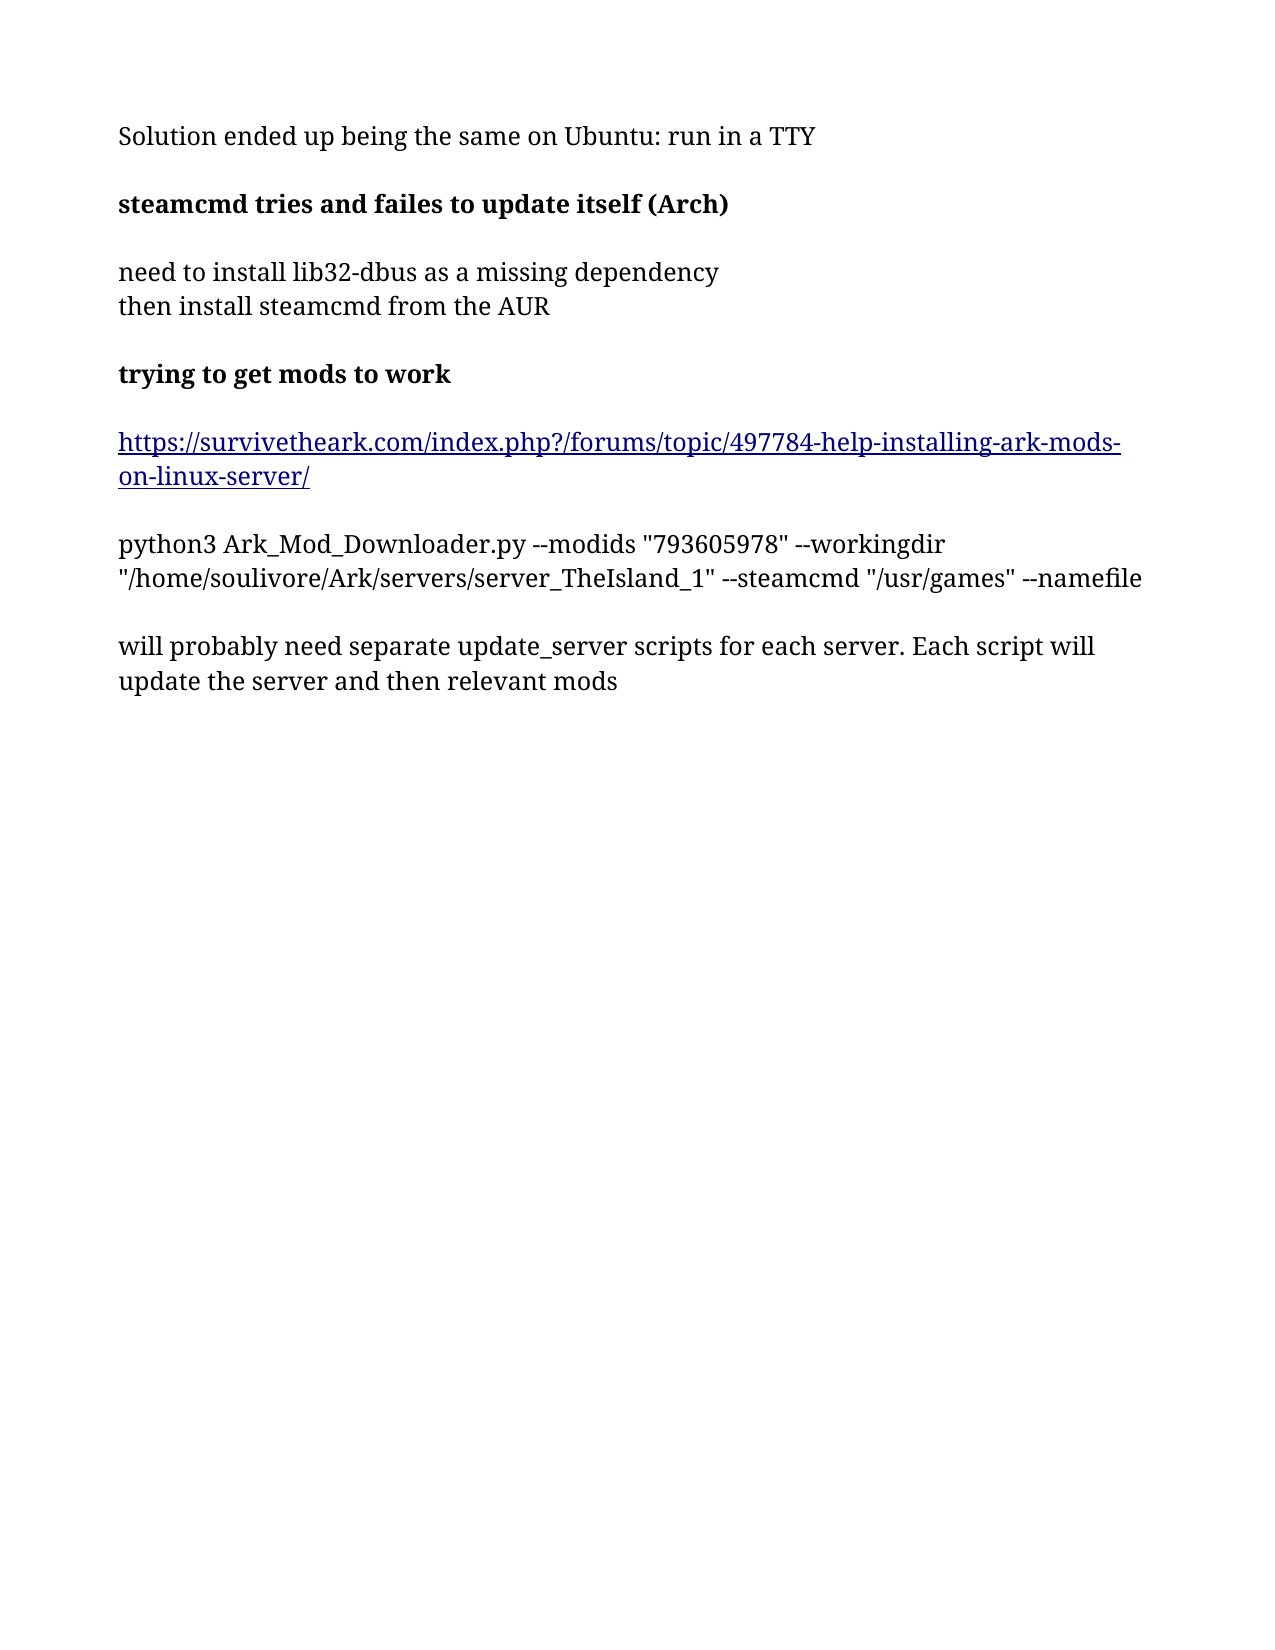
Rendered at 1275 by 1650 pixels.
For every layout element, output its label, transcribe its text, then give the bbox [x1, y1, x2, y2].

text will probably need separate update_server scripts for each server. Each script will update the server and then relevant mods [118, 629, 1157, 697]
text need to install lib32-dbus as a missing dependency [118, 254, 1157, 288]
text https://survivetheark.com/index.php?/forums/topic/497784-help-installing-ark-mods-on-linux-server/ [118, 425, 1157, 493]
text then install steamcmd from the AUR [118, 288, 1157, 322]
text Solution ended up being the same on Ubuntu: run in a TTY [118, 118, 1157, 152]
text trying to get mods to work [118, 357, 1157, 391]
text steamcmd tries and failes to update itself (Arch) [118, 186, 1157, 220]
text python3 Ark_Mod_Downloader.py --modids "793605978" --workingdir "/home/soulivore/Ark/servers/server_TheIsland_1" --steamcmd "/usr/games" --namefile [118, 527, 1157, 595]
